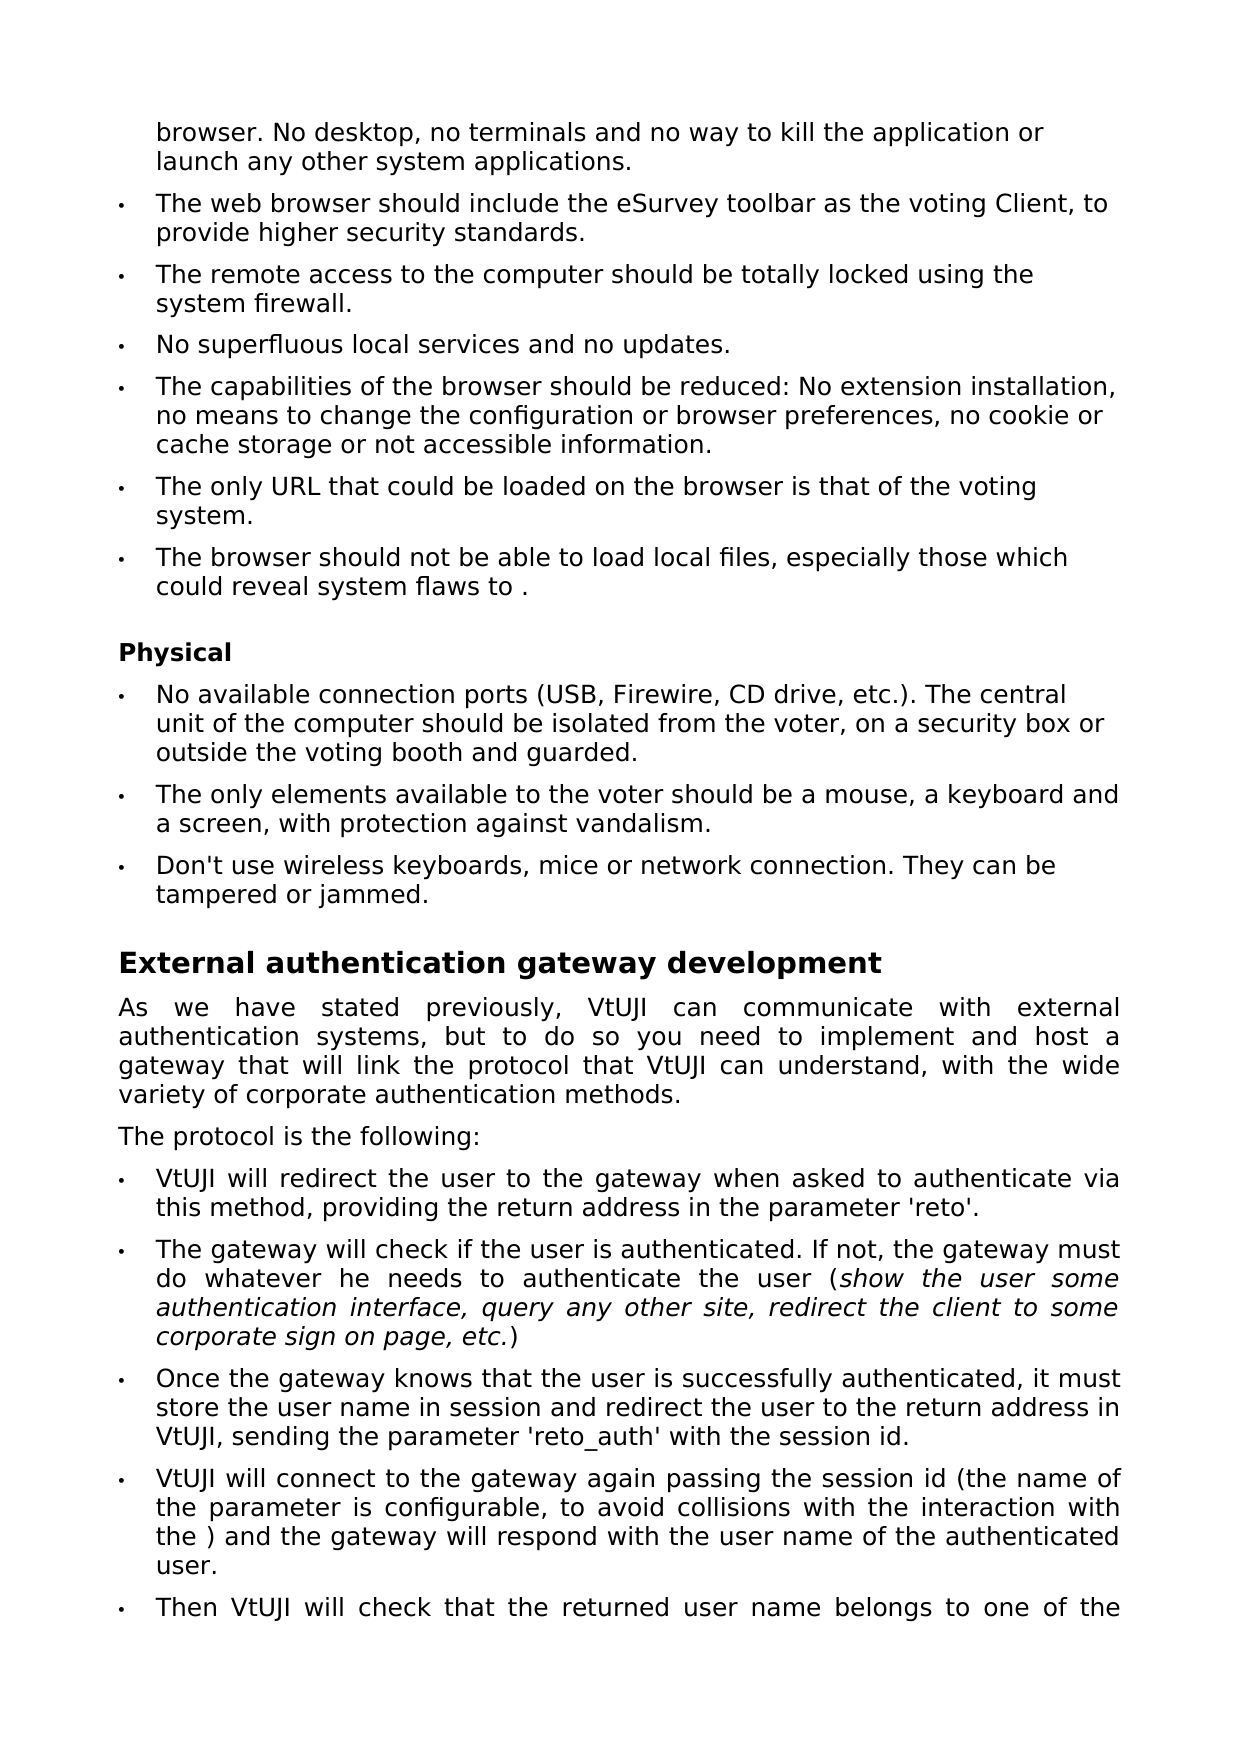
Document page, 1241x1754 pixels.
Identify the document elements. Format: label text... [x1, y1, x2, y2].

list No available connection ports (USB, Firewire, CD drive, etc.). The central unit of the computer should be isolated from the voter, on a security box or outside the voting booth and guarded. [118, 680, 1122, 768]
list The gateway will check if the user is authenticated. If not, the gateway must do whatever he needs to authenticate the user (show the user some authentication interface, query any other site, redirect the client to some corporate sign on page, etc.) [118, 1235, 1122, 1352]
list No superfluous local services and no updates. [118, 331, 1122, 360]
text As we have stated previously, VtUJI can communicate with external authentication systems, but to do so you need to implement and host a gateway that will link the protocol that VtUJI can understand, with the wide variety of corporate authentication methods. [118, 993, 1122, 1110]
list VtUJI will connect to the gateway again passing the session id (the name of the parameter is configurable, to avoid collisions with the interaction with the ) and the gateway will respond with the user name of the authenticated user. [118, 1464, 1122, 1581]
list The only URL that could be loaded on the browser is that of the voting system. [118, 472, 1122, 531]
subtitle External authentication gateway development [118, 947, 1122, 981]
list The capabilities of the browser should be reduced: No extension installation, no means to change the configuration or browser preferences, no cookie or cache storage or not accessible information. [118, 372, 1122, 460]
list Don't use wireless keyboards, mice or network connection. They can be tampered or jammed. [118, 851, 1122, 909]
list VtUJI will redirect the user to the gateway when asked to authenticate via this method, providing the return address in the parameter 'reto'. [118, 1164, 1122, 1222]
list Then VtUJI will check that the returned user name belongs to one of the [118, 1593, 1122, 1622]
list browser. No desktop, no terminals and no way to kill the application or launch any other system applications. [118, 118, 1122, 176]
list The web browser should include the eSurvey toolbar as the voting Client, to provide higher security standards. [118, 189, 1122, 247]
list The remote access to the computer should be totally locked using the system firewall. [118, 260, 1122, 318]
list The only elements available to the voter should be a mouse, a keyboard and a screen, with protection against vandalism. [118, 780, 1122, 838]
text The protocol is the following: [118, 1122, 1122, 1152]
list Once the gateway knows that the user is successfully authenticated, it must store the user name in session and redirect the user to the return address in VtUJI, sending the parameter 'reto_auth' with the session id. [118, 1364, 1122, 1452]
subtitle Physical [118, 639, 1122, 668]
list The browser should not be able to load local files, especially those which could reveal system flaws to . [118, 543, 1122, 601]
